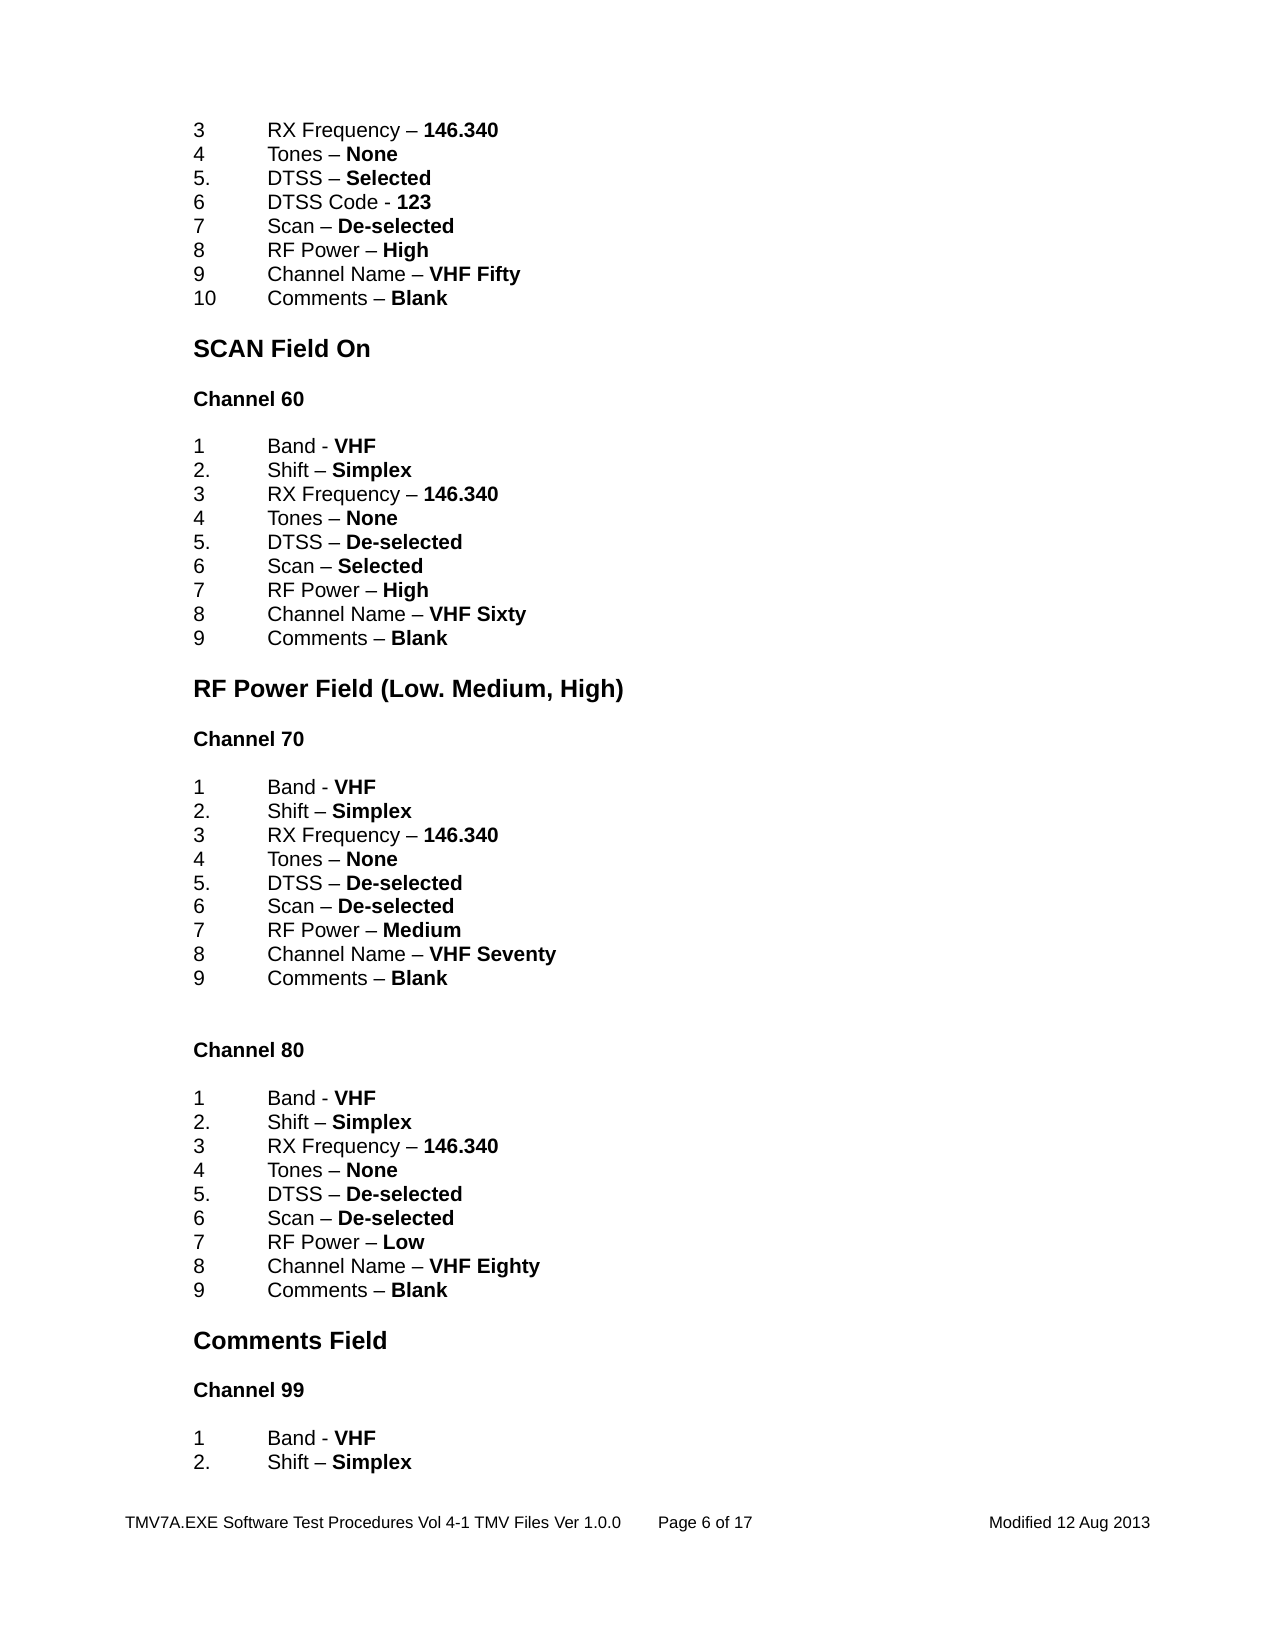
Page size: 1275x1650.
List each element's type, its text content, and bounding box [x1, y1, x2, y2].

list 3 RX Frequency – 146.340 4 Tones – None 5. DTSS – Selected 6 DTSS Code - 123 7 Scan – De-selected 8 RF Power – High 9 Channel Name – VHF Fifty 10 Comments – Blank SCAN Field On Channel 60 1 Band - VHF 2. Shift – Simplex 3 RX Frequency – 146.340 4 Tones – None 5. DTSS – De-selected 6 Scan – Selected 7 RF Power – High 8 Channel Name – VHF Sixty 9 Comments – Blank RF Power Field (Low. Medium, High) Channel 70 1 Band - VHF 2. Shift – Simplex 3 RX Frequency – 146.340 4 Tones – None 5. DTSS – De-selected 6 Scan – De-selected 7 RF Power – Medium 8 Channel Name – VHF Seventy 9 Comments – Blank Channel 80 1 Band - VHF 2. Shift – Simplex 3 RX Frequency – 146.340 4 Tones – None 5. DTSS – De-selected 6 Scan – De-selected 7 RF Power – Low 8 Channel Name – VHF Eighty 9 Comments – Blank Comments Field Channel 99 1 Band - VHF 2. Shift – Simplex [156, 118, 1157, 1474]
